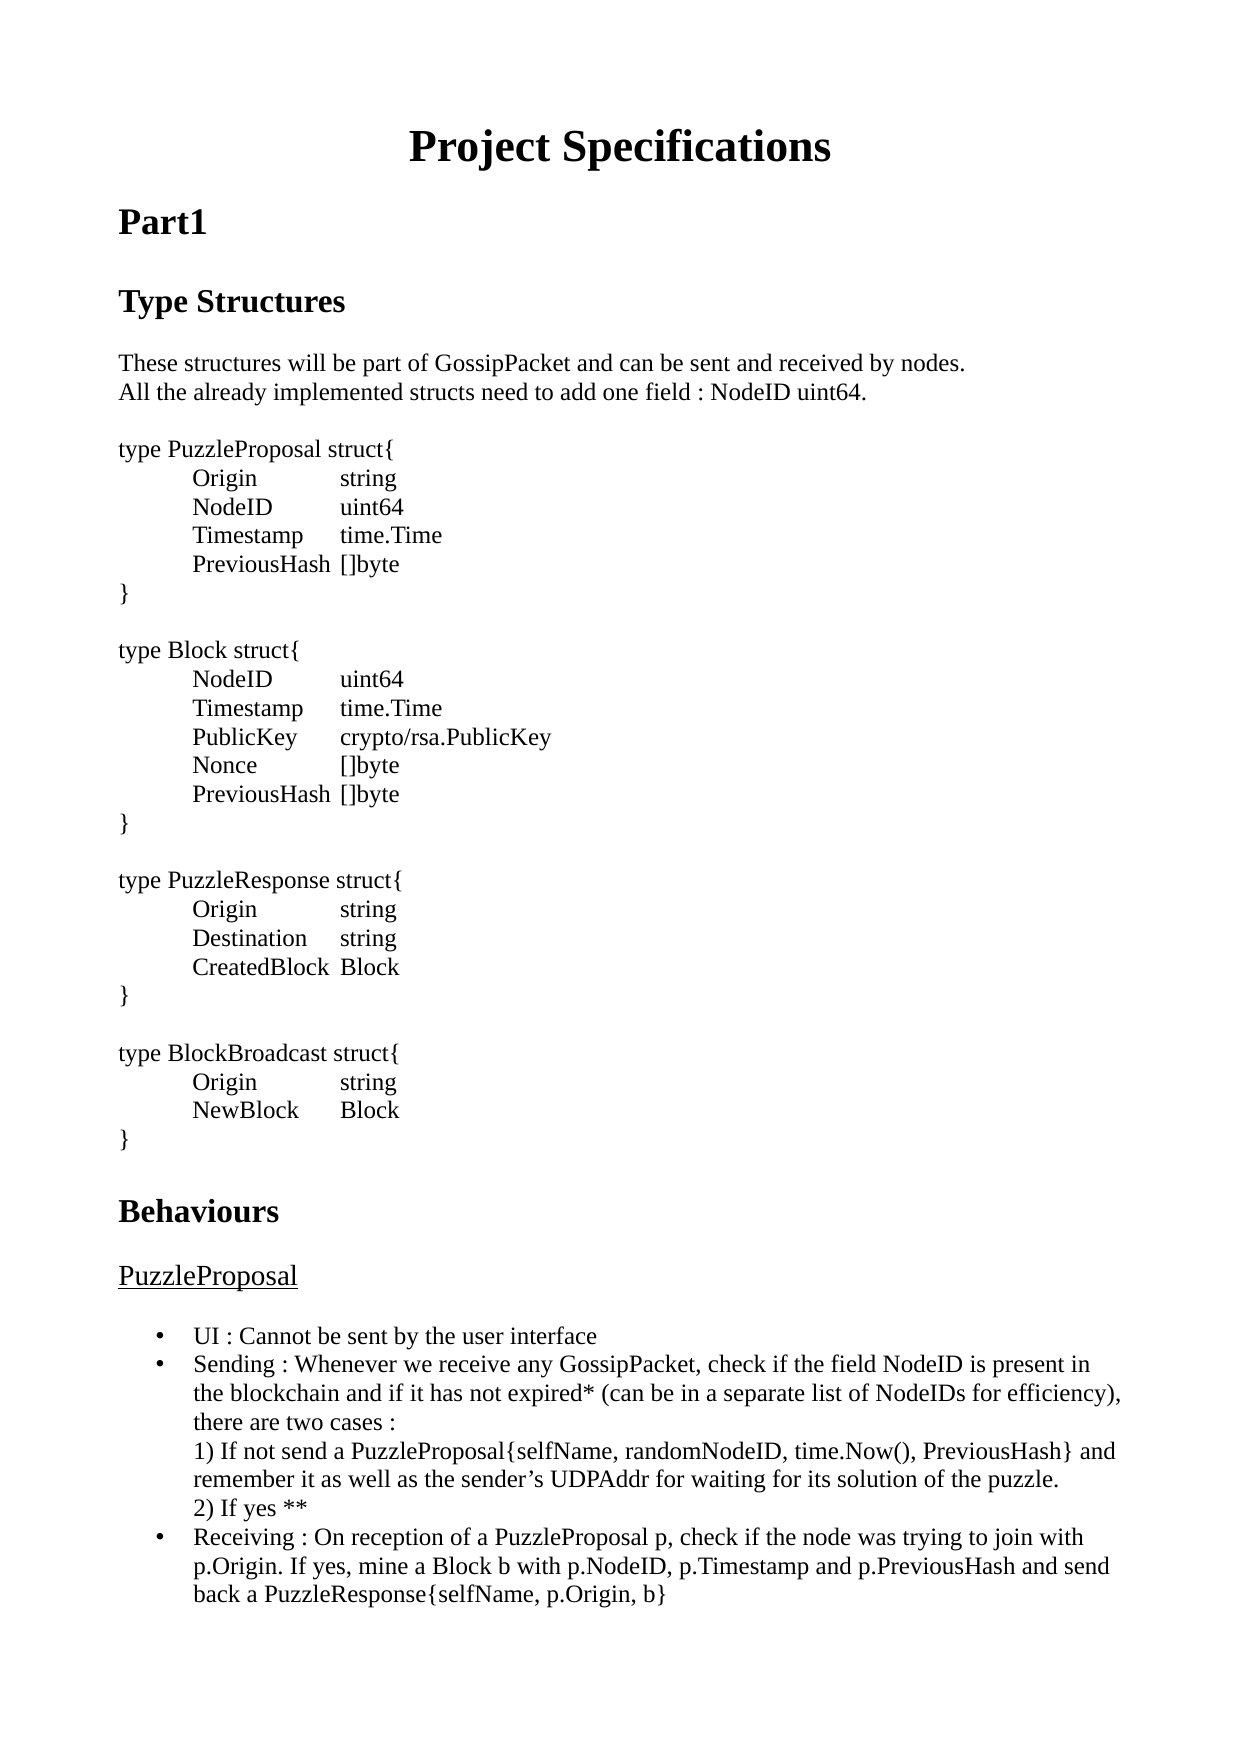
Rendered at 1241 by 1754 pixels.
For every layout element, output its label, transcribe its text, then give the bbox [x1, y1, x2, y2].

text Origin string [118, 894, 1122, 923]
text PreviousHash []byte [118, 549, 1122, 578]
text type Block struct{ [118, 636, 1122, 664]
text Origin string [118, 463, 1122, 492]
text These structures will be part of GossipPacket and can be sent and received by nodes. [118, 348, 1122, 377]
text Nonce []byte [118, 751, 1122, 779]
text Timestamp time.Time [118, 521, 1122, 549]
text PuzzleProposal [118, 1258, 1122, 1292]
text PublicKey crypto/rsa.PublicKey [118, 722, 1122, 751]
text Origin string [118, 1067, 1122, 1096]
text } [118, 808, 1122, 837]
text NodeID uint64 [118, 492, 1122, 521]
list UI : Cannot be sent by the user interface [156, 1321, 1122, 1349]
text NewBlock Block [118, 1096, 1122, 1124]
list Sending : Whenever we receive any GossipPacket, check if the field NodeID is present in the blockchain and if it has not expired* (can be in a separate list of NodeIDs for efficiency), there are two cases : [156, 1349, 1122, 1436]
text NodeID uint64 [118, 664, 1122, 693]
text type BlockBroadcast struct{ [118, 1038, 1122, 1067]
text } [118, 981, 1122, 1009]
text All the already implemented structs need to add one field : NodeID uint64. [118, 377, 1122, 406]
text PreviousHash []byte [118, 779, 1122, 808]
text Part1 [118, 199, 1122, 243]
text } [118, 578, 1122, 607]
list 1) If not send a PuzzleProposal{selfName, randomNodeID, time.Now(), PreviousHash} and remember it as well as the sender’s UDPAddr for waiting for its solution of the puzzle. [156, 1436, 1122, 1493]
text Destination string [118, 923, 1122, 952]
list Receiving : On reception of a PuzzleProposal p, check if the node was trying to join with p.Origin. If yes, mine a Block b with p.NodeID, p.Timestamp and p.PreviousHash and send back a PuzzleResponse{selfName, p.Origin, b} [156, 1522, 1122, 1608]
text Type Structures [118, 281, 1122, 319]
text CreatedBlock Block [118, 952, 1122, 981]
text Behaviours [118, 1191, 1122, 1230]
text } [118, 1124, 1122, 1153]
text Project Specifications [118, 118, 1122, 171]
text type PuzzleResponse struct{ [118, 866, 1122, 894]
list 2) If yes ** [156, 1493, 1122, 1522]
text Timestamp time.Time [118, 693, 1122, 722]
text type PuzzleProposal struct{ [118, 434, 1122, 463]
